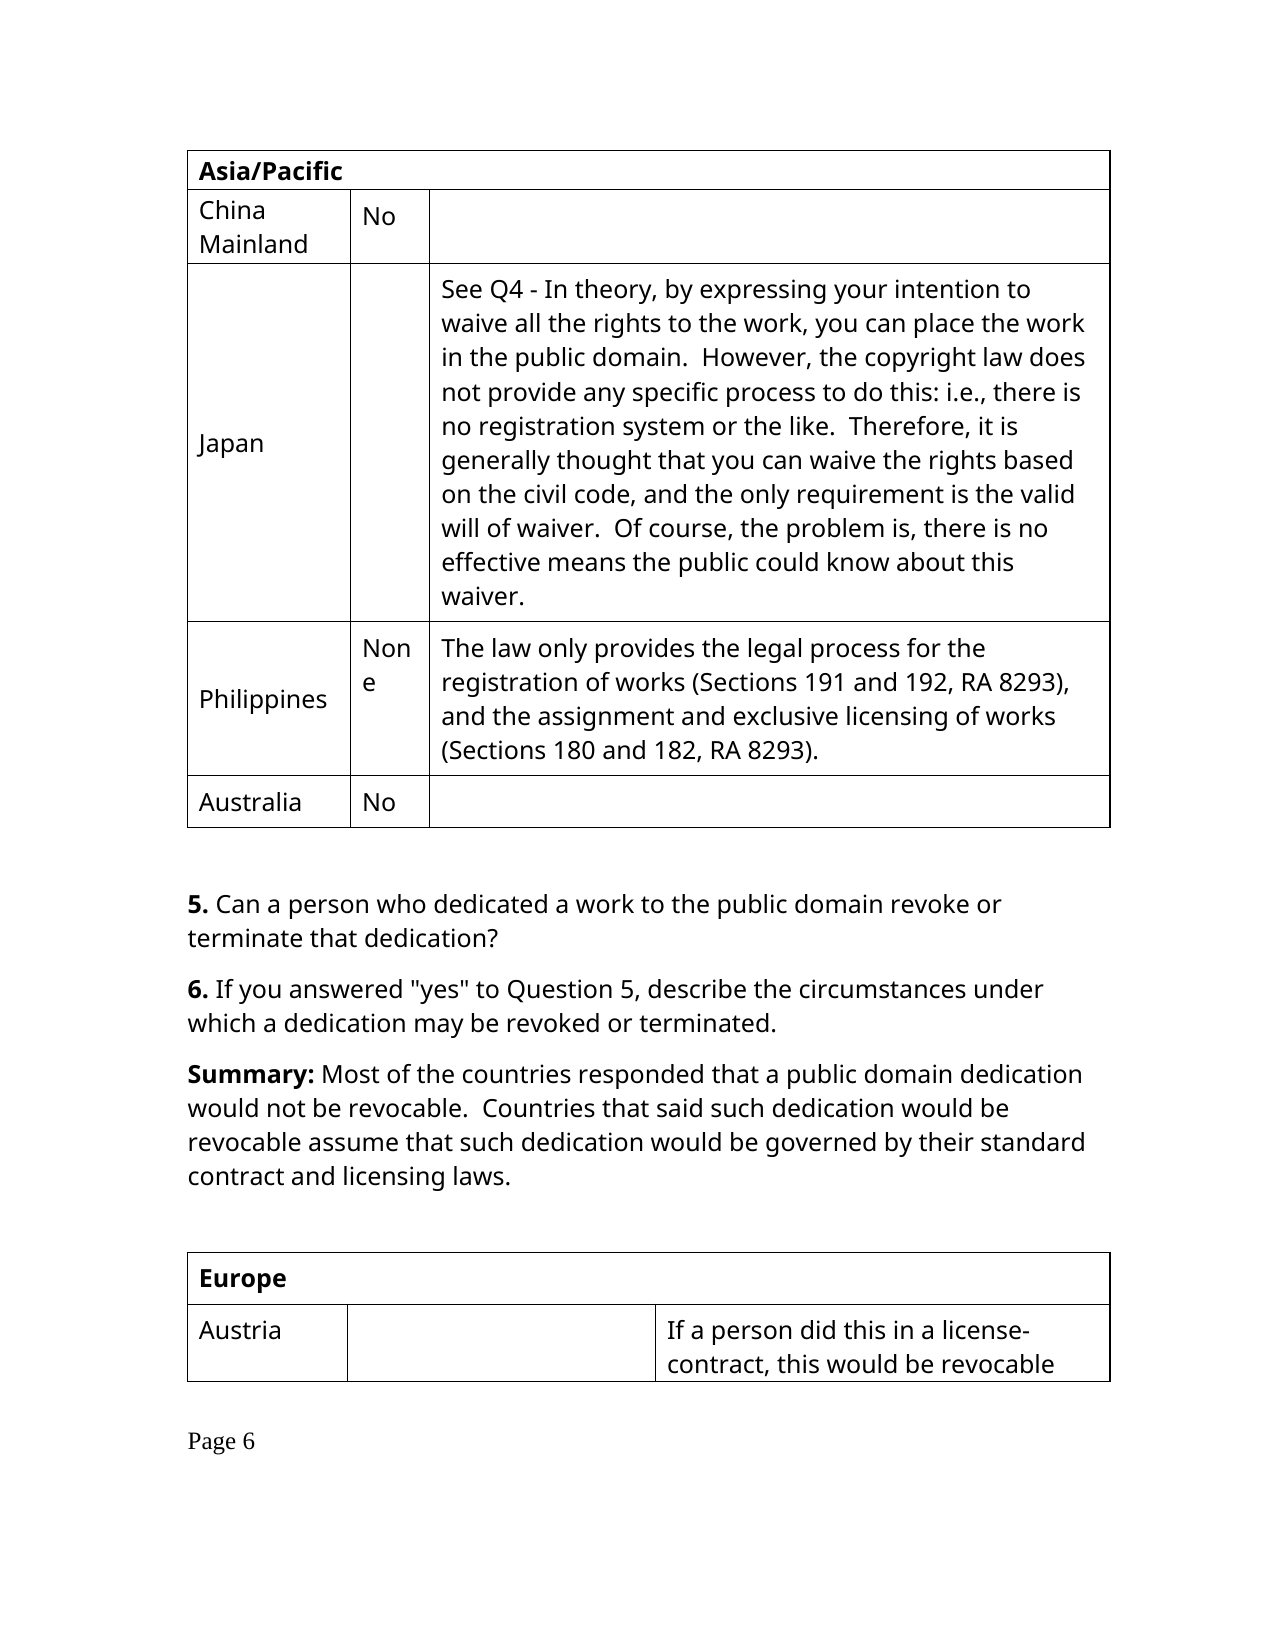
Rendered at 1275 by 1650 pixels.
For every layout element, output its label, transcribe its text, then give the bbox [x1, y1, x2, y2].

table_cell No [351, 190, 429, 263]
text 5. Can a person who dedicated a work to the public domain revoke or terminate that dedication? [187, 887, 1087, 955]
table_cell The law only provides the legal process for the registration of works (Sections 191 and 192, RA 8293), and the assignment and exclusive licensing of works (Sections 180 and 182, RA 8293). [430, 622, 1109, 775]
table_cell Philippines [188, 622, 350, 775]
table_cell No [351, 776, 429, 827]
text 6. If you answered "yes" to Question 5, describe the circumstances under which a dedication may be revoked or terminated. [187, 972, 1087, 1040]
table_cell If a person did this in a license-contract, this would be revocable [656, 1305, 1109, 1381]
table_cell China Mainland [188, 190, 350, 263]
table_header Europe [188, 1253, 1109, 1303]
table_cell Austria [188, 1305, 347, 1381]
text Summary: Most of the countries responded that a public domain dedication would not be revocable. Countries that said such dedication would be revocable assume that such dedication would be governed by their standard contract and licensing laws. [187, 1056, 1087, 1193]
table_cell Japan [188, 264, 350, 621]
table_cell None [351, 622, 429, 775]
table_cell See Q4 - In theory, by expressing your intention to waive all the rights to the work, you can place the work in the public domain. However, the copyright law does not provide any specific process to do this: i.e., there is no registration system or the like. Therefore, it is generally thought that you can waive the rights based on the civil code, and the only requirement is the valid will of waiver. Of course, the problem is, there is no effective means the public could know about this waiver. [430, 264, 1109, 621]
table_cell Asia/Pacific [188, 151, 1109, 189]
table_cell [430, 190, 1109, 263]
table_cell [348, 1305, 655, 1381]
table_cell [430, 776, 1109, 827]
table_cell [351, 264, 429, 621]
table_cell Australia [188, 776, 350, 827]
